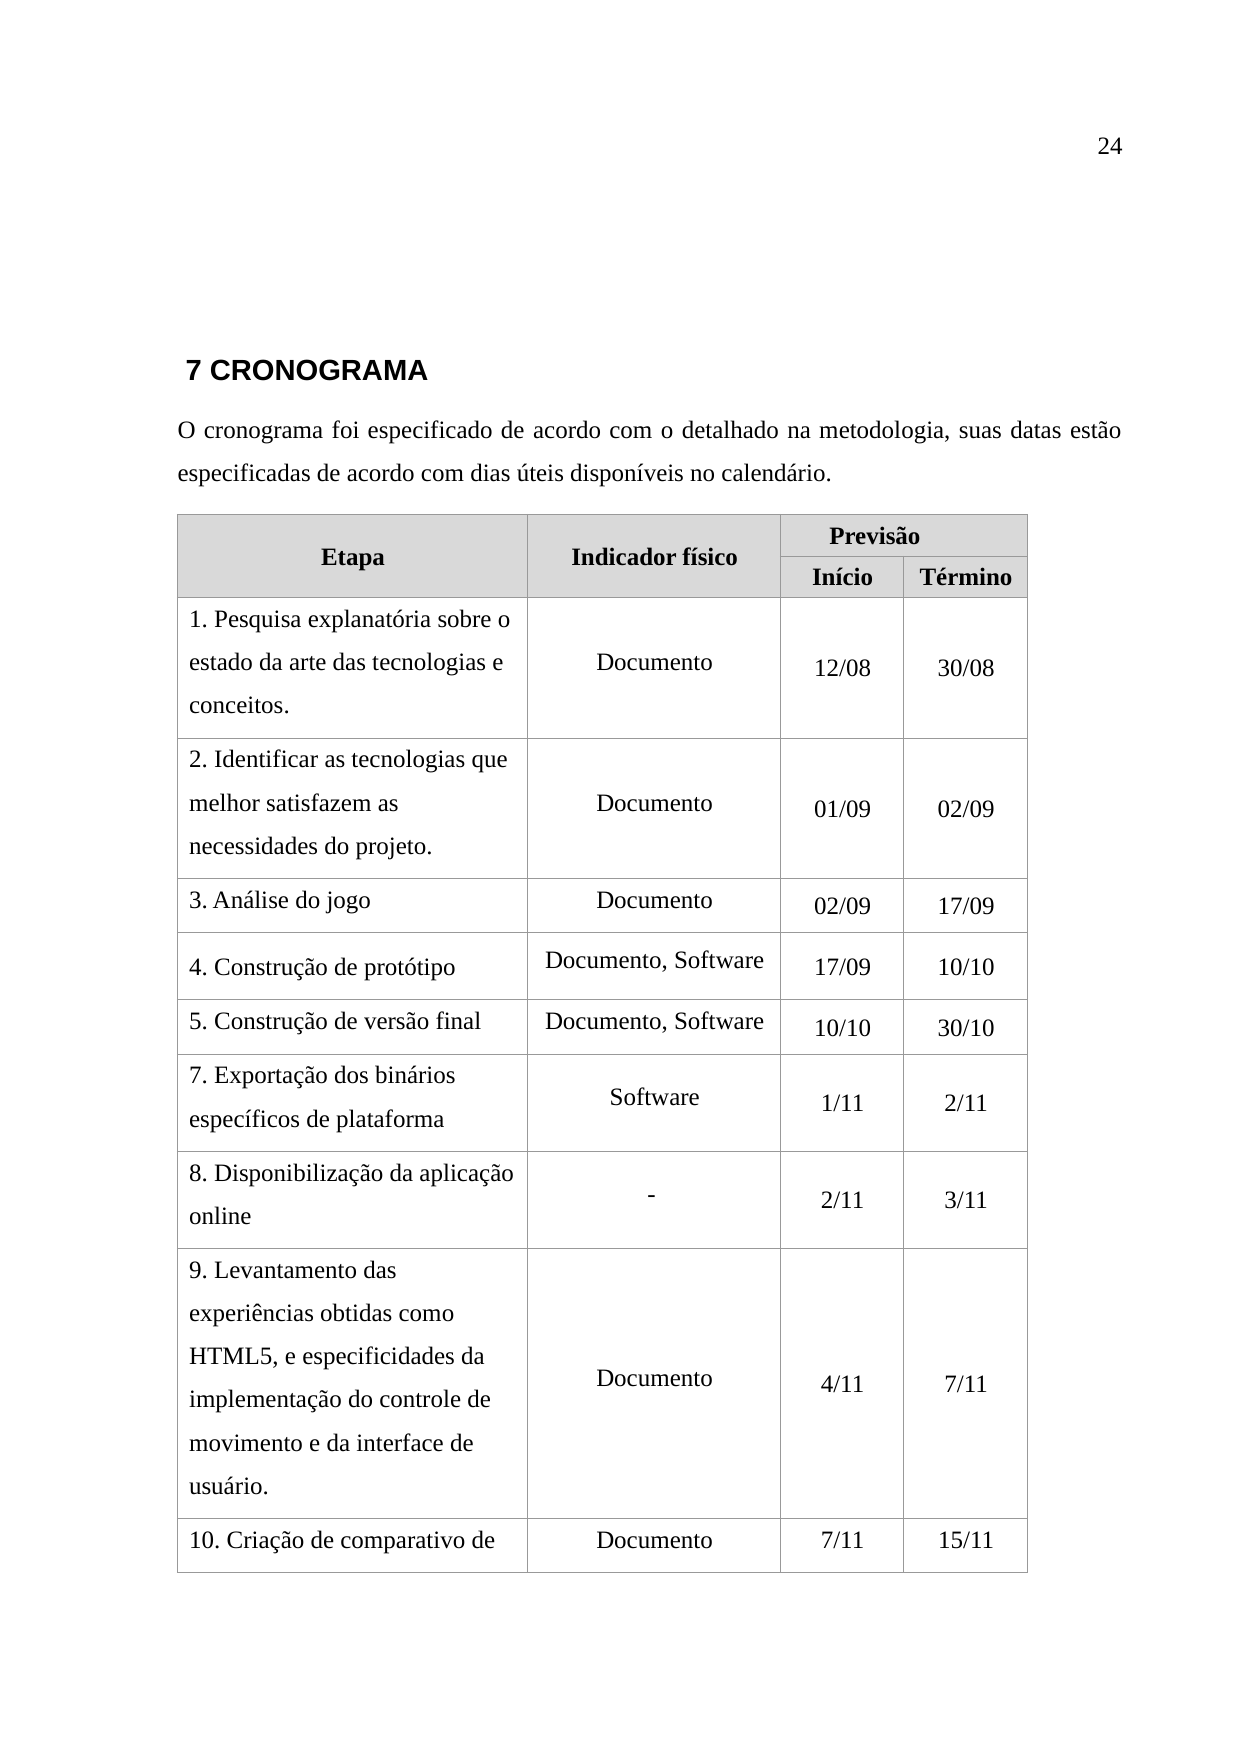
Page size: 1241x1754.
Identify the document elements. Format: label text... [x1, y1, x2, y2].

table_cell Documento, Software [528, 933, 780, 999]
table_cell 1/11 [781, 1055, 903, 1151]
table_cell 10. Criação de comparativo de [178, 1519, 527, 1572]
table_header Etapa [178, 515, 527, 597]
table_cell 3. Análise do jogo [178, 879, 527, 932]
table_cell Documento, Software [528, 1000, 780, 1053]
subtitle CRONOGRAMA [177, 353, 1122, 386]
table_cell Documento [528, 1519, 780, 1572]
table_cell 17/09 [904, 879, 1027, 932]
table_cell 4. Construção de protótipo [178, 933, 527, 999]
table_cell 4/11 [781, 1249, 903, 1518]
table_cell 9. Levantamento das experiências obtidas como HTML5, e especificidades da implementação do controle de movimento e da interface de usuário. [178, 1249, 527, 1518]
table_cell - [528, 1152, 780, 1248]
table_cell 10/10 [904, 933, 1027, 999]
table_cell 3/11 [904, 1152, 1027, 1248]
table_cell 7/11 [904, 1249, 1027, 1518]
table_cell 2/11 [781, 1152, 903, 1248]
table_cell Documento [528, 1249, 780, 1518]
table_cell 01/09 [781, 739, 903, 878]
table_cell 2. Identificar as tecnologias que melhor satisfazem as necessidades do projeto. [178, 739, 527, 878]
table_cell 8. Disponibilização da aplicação online [178, 1152, 527, 1248]
table_cell 17/09 [781, 933, 903, 999]
table_cell Documento [528, 739, 780, 878]
table_cell 12/08 [781, 598, 903, 738]
table_header Indicador físico [528, 515, 780, 597]
table_cell Documento [528, 598, 780, 738]
table_header Previsão [781, 515, 1027, 556]
table_cell 15/11 [904, 1519, 1027, 1572]
table_cell Início [781, 557, 903, 597]
table_cell 30/10 [904, 1000, 1027, 1053]
table_cell Documento [528, 879, 780, 932]
table_cell 5. Construção de versão final [178, 1000, 527, 1053]
table_cell 1. Pesquisa explanatória sobre o estado da arte das tecnologias e conceitos. [178, 598, 527, 738]
table_cell 10/10 [781, 1000, 903, 1053]
table_cell 2/11 [904, 1055, 1027, 1151]
table_cell Software [528, 1055, 780, 1151]
table_cell 7/11 [781, 1519, 903, 1572]
table_cell 30/08 [904, 598, 1027, 738]
table_cell 7. Exportação dos binários específicos de plataforma [178, 1055, 527, 1151]
table_cell Término [904, 557, 1027, 597]
table_cell 02/09 [904, 739, 1027, 878]
text O cronograma foi especificado de acordo com o detalhado na metodologia, suas datas estão especificadas de acordo com dias úteis disponíveis no calendário. [177, 415, 1122, 487]
table_cell 02/09 [781, 879, 903, 932]
